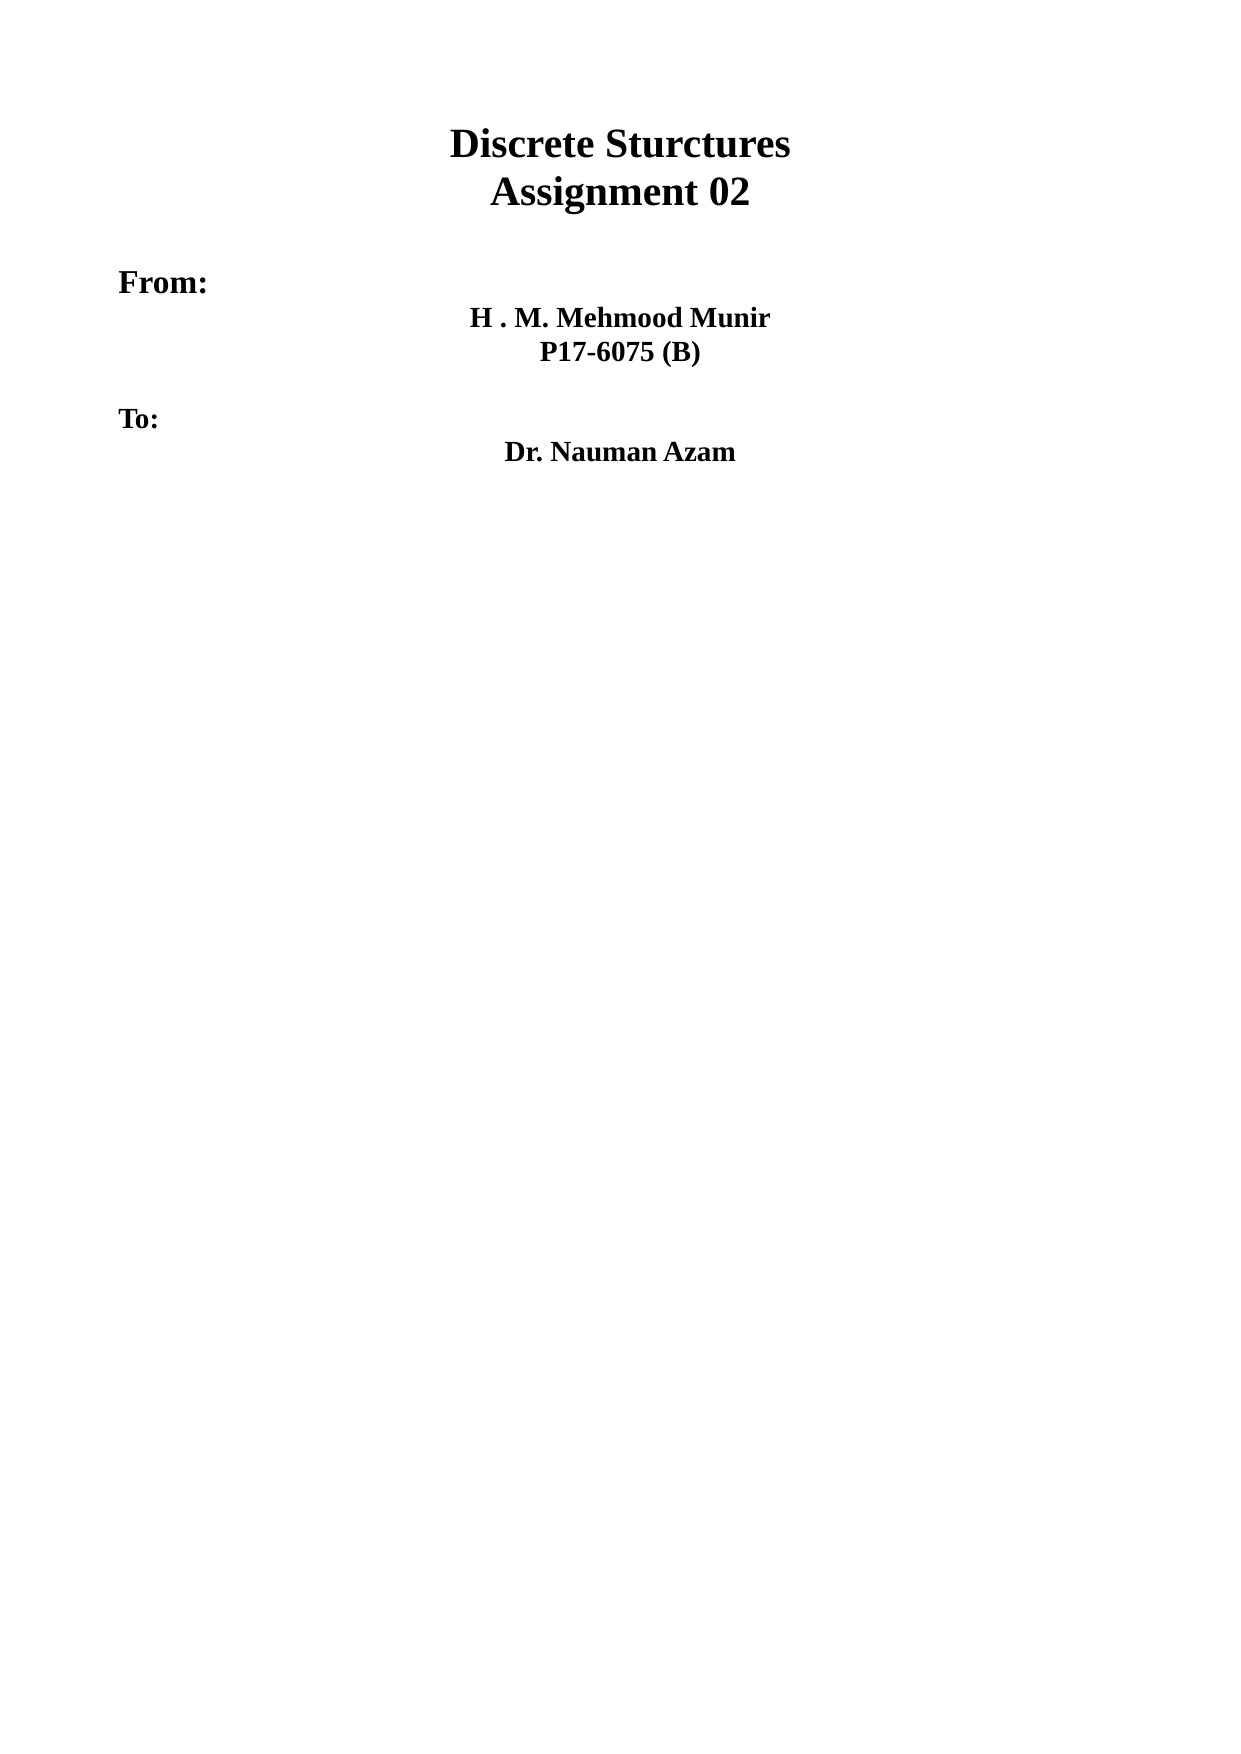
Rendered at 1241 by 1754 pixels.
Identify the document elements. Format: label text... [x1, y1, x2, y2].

text Dr. Nauman Azam [118, 434, 1122, 468]
text Discrete Sturctures [118, 118, 1122, 166]
text From: [118, 262, 1122, 300]
text Assignment 02 [118, 166, 1122, 214]
text P17-6075 (B) [118, 334, 1122, 367]
text To: [118, 401, 1122, 434]
text H . M. Mehmood Munir [118, 300, 1122, 334]
